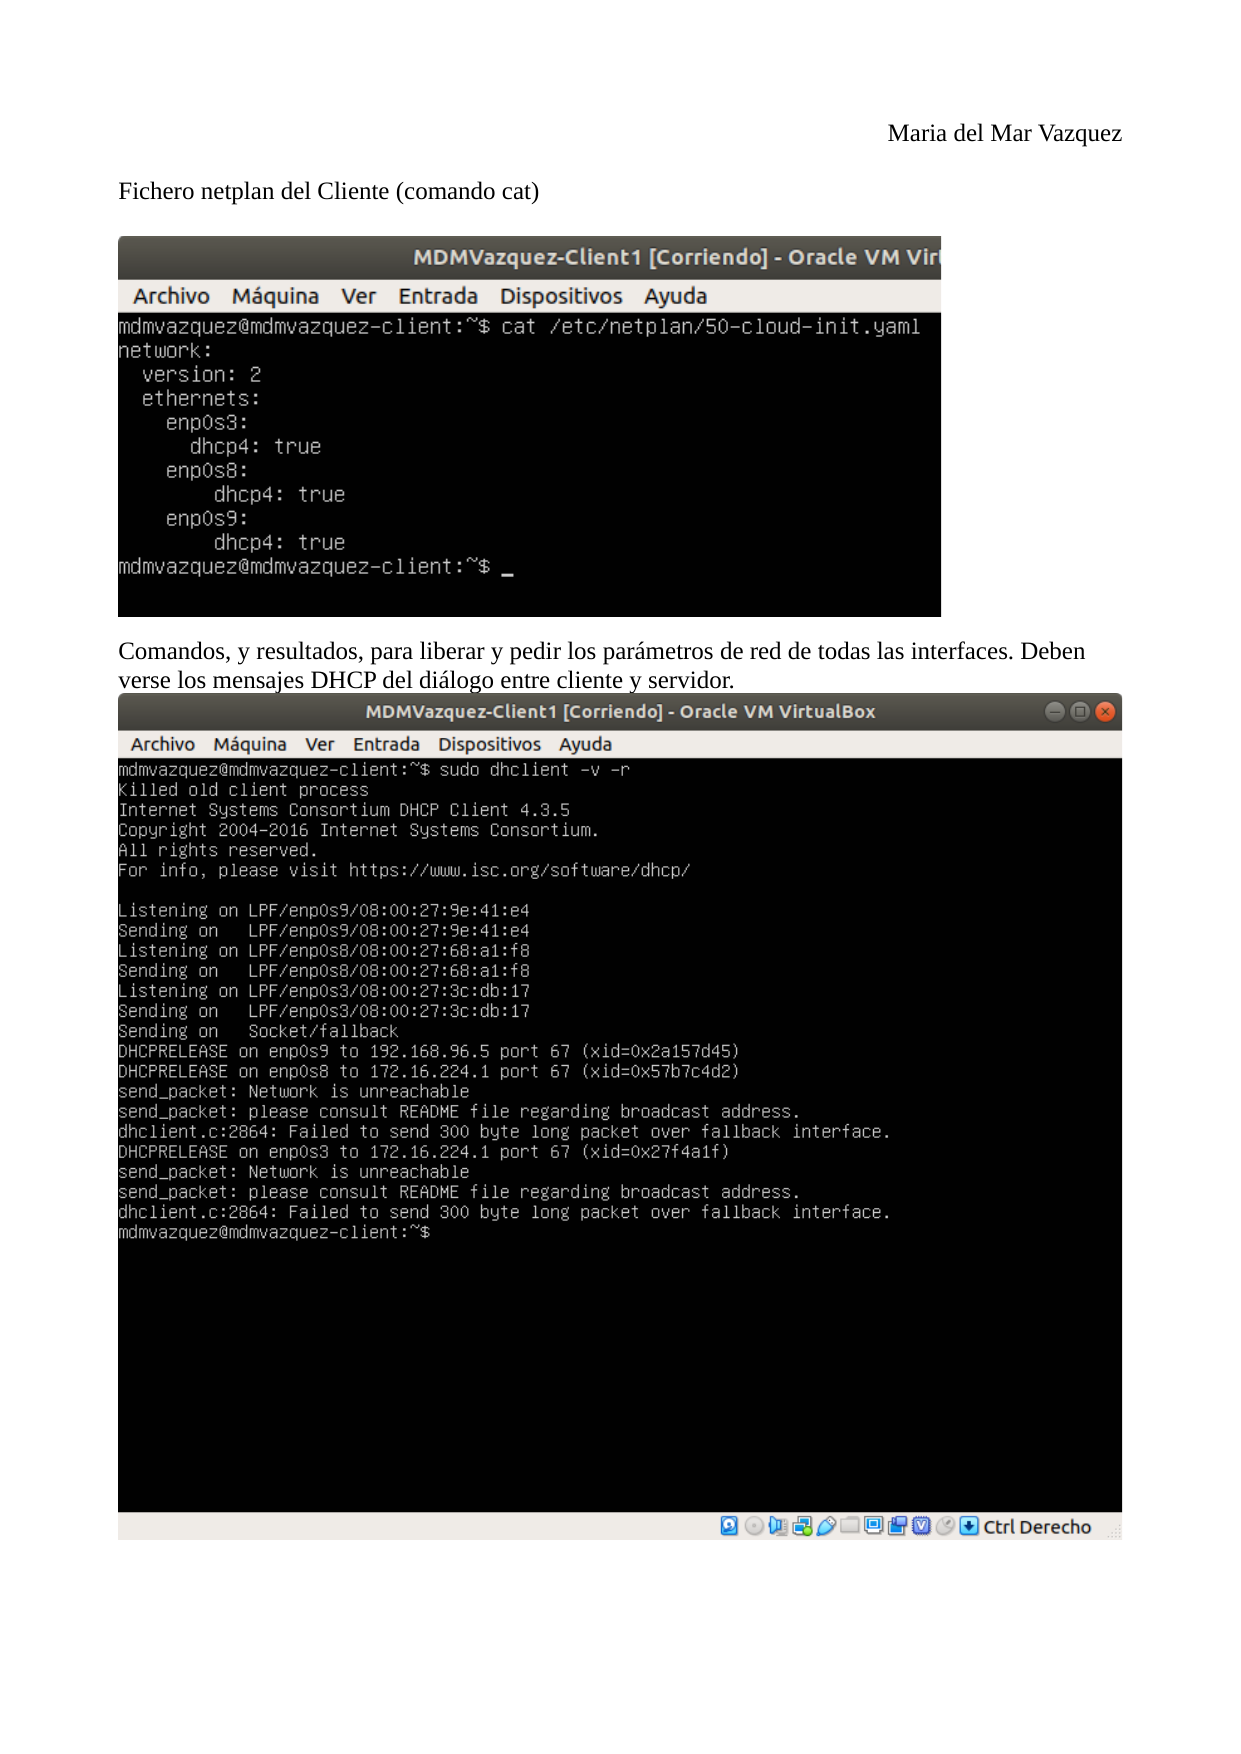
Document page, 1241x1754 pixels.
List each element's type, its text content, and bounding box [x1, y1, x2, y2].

picture [118, 693, 1123, 1540]
text Fichero netplan del Cliente (comando cat) [118, 176, 1122, 205]
picture [118, 236, 942, 617]
text Comandos, y resultados, para liberar y pedir los parámetros de red de todas las interfaces. Deben verse los mensajes DHCP del diálogo entre cliente y servidor. [118, 636, 1122, 693]
